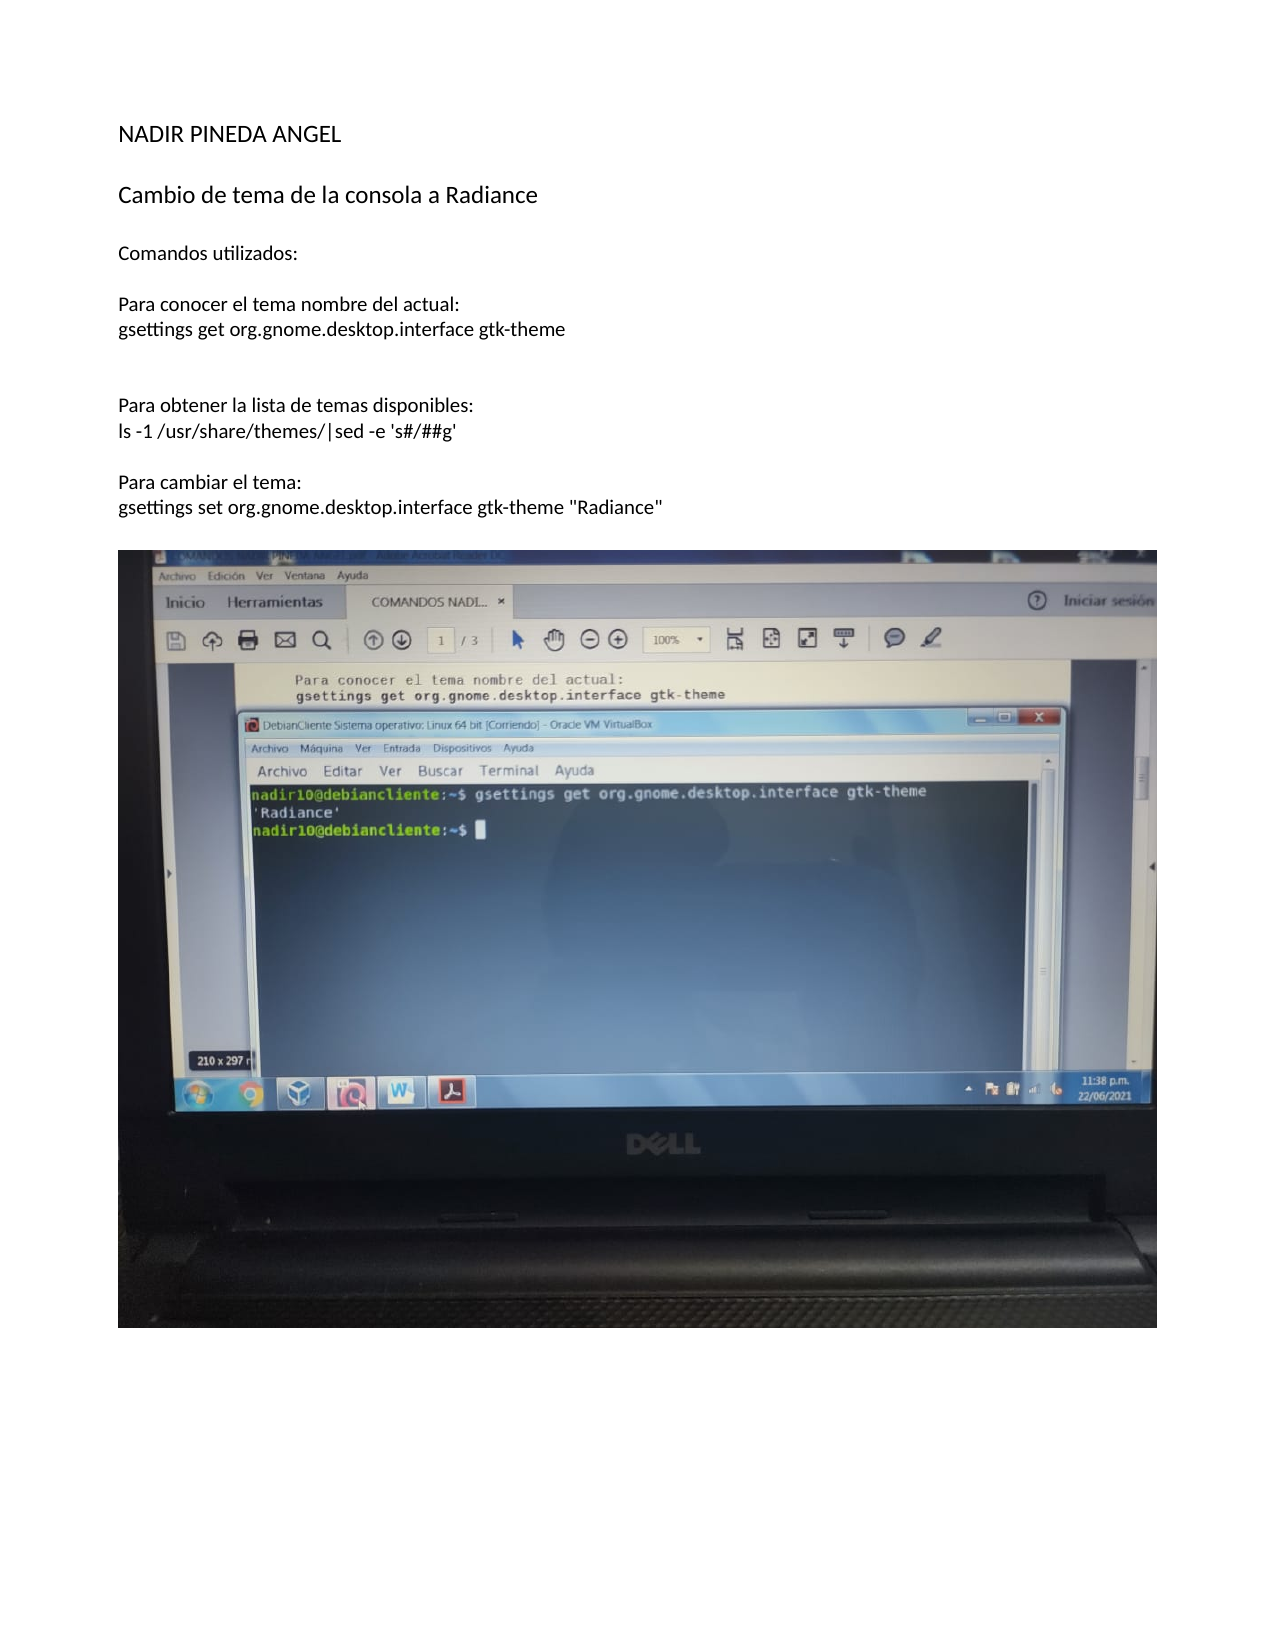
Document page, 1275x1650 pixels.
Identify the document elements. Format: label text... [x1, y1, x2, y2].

text gsettings set org.gnome.desktop.interface gtk-theme "Radiance" [118, 494, 1157, 520]
text Para obtener la lista de temas disponibles: [118, 393, 1157, 418]
text ls -1 /usr/share/themes/|sed -e 's#/##g' [118, 418, 1157, 443]
text NADIR PINEDA ANGEL [118, 118, 1157, 149]
text Para conocer el tema nombre del actual: [118, 291, 1157, 316]
text Cambio de tema de la consola a Radiance [118, 179, 1157, 210]
text gsettings get org.gnome.desktop.interface gtk-theme [118, 316, 1157, 342]
text Para cambiar el tema: [118, 469, 1157, 494]
text Comandos utilizados: [118, 240, 1157, 266]
